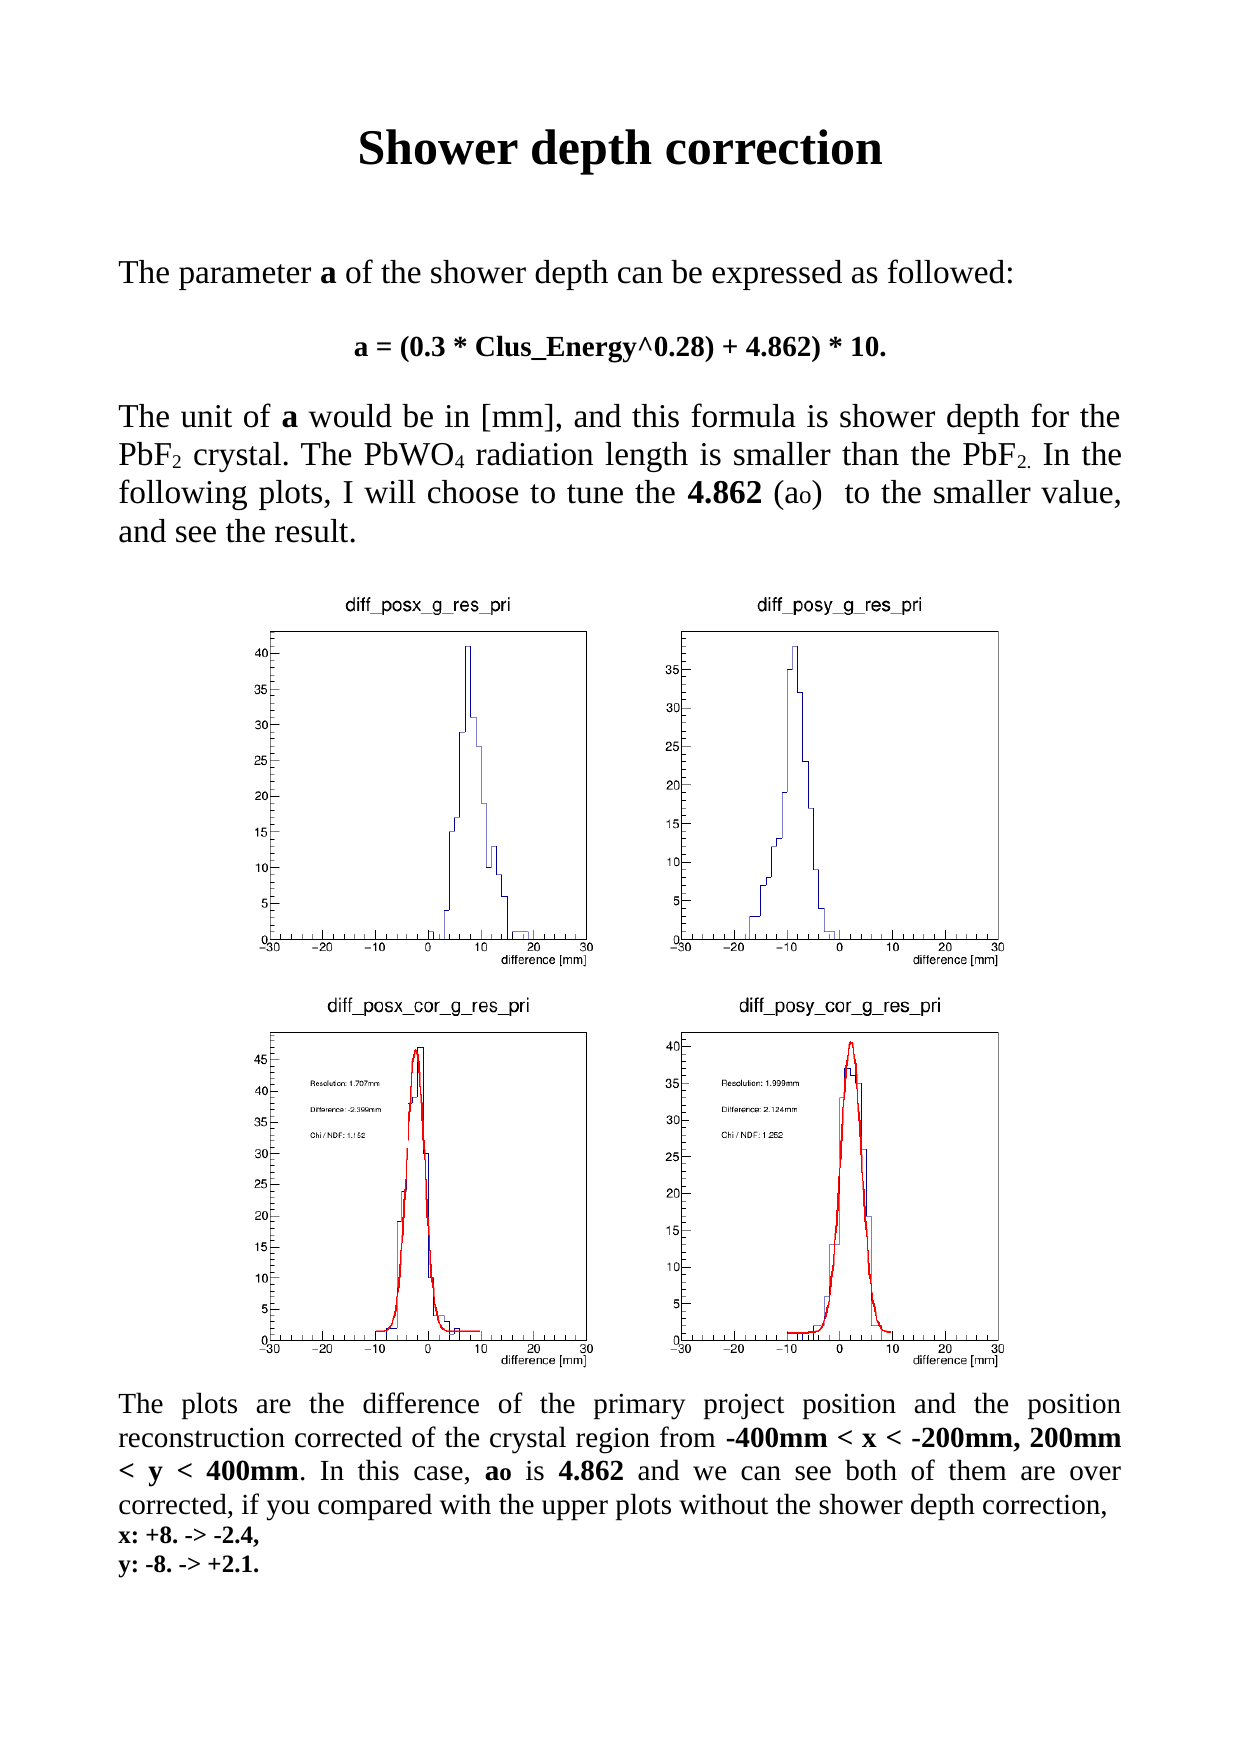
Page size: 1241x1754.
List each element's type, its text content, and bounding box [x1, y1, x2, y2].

text The plots are the difference of the primary project position and the position reconstruction corrected of the crystal region from -400mm < x < -200mm, 200mm < y < 400mm. In this case, ao is 4.862 and we can see both of them are over corrected, if you compared with the upper plots without the shower depth correction, [118, 583, 1122, 1520]
text a = (0.3 * Clus_Energy^0.28) + 4.862) * 10. [118, 329, 1122, 362]
text y: -8. -> +2.1. [118, 1549, 1122, 1578]
text The unit of a would be in [mm], and this formula is shower depth for the PbF2 crystal. The PbWO4 radiation length is smaller than the PbF2. In the following plots, I will choose to tune the 4.862 (ao) to the smaller value, and see the result. [118, 396, 1122, 549]
text The parameter a of the shower depth can be expressed as followed: [118, 252, 1122, 291]
text x: +8. -> -2.4, [118, 1520, 1122, 1549]
picture [223, 586, 1046, 1387]
text Shower depth correction [118, 118, 1122, 176]
